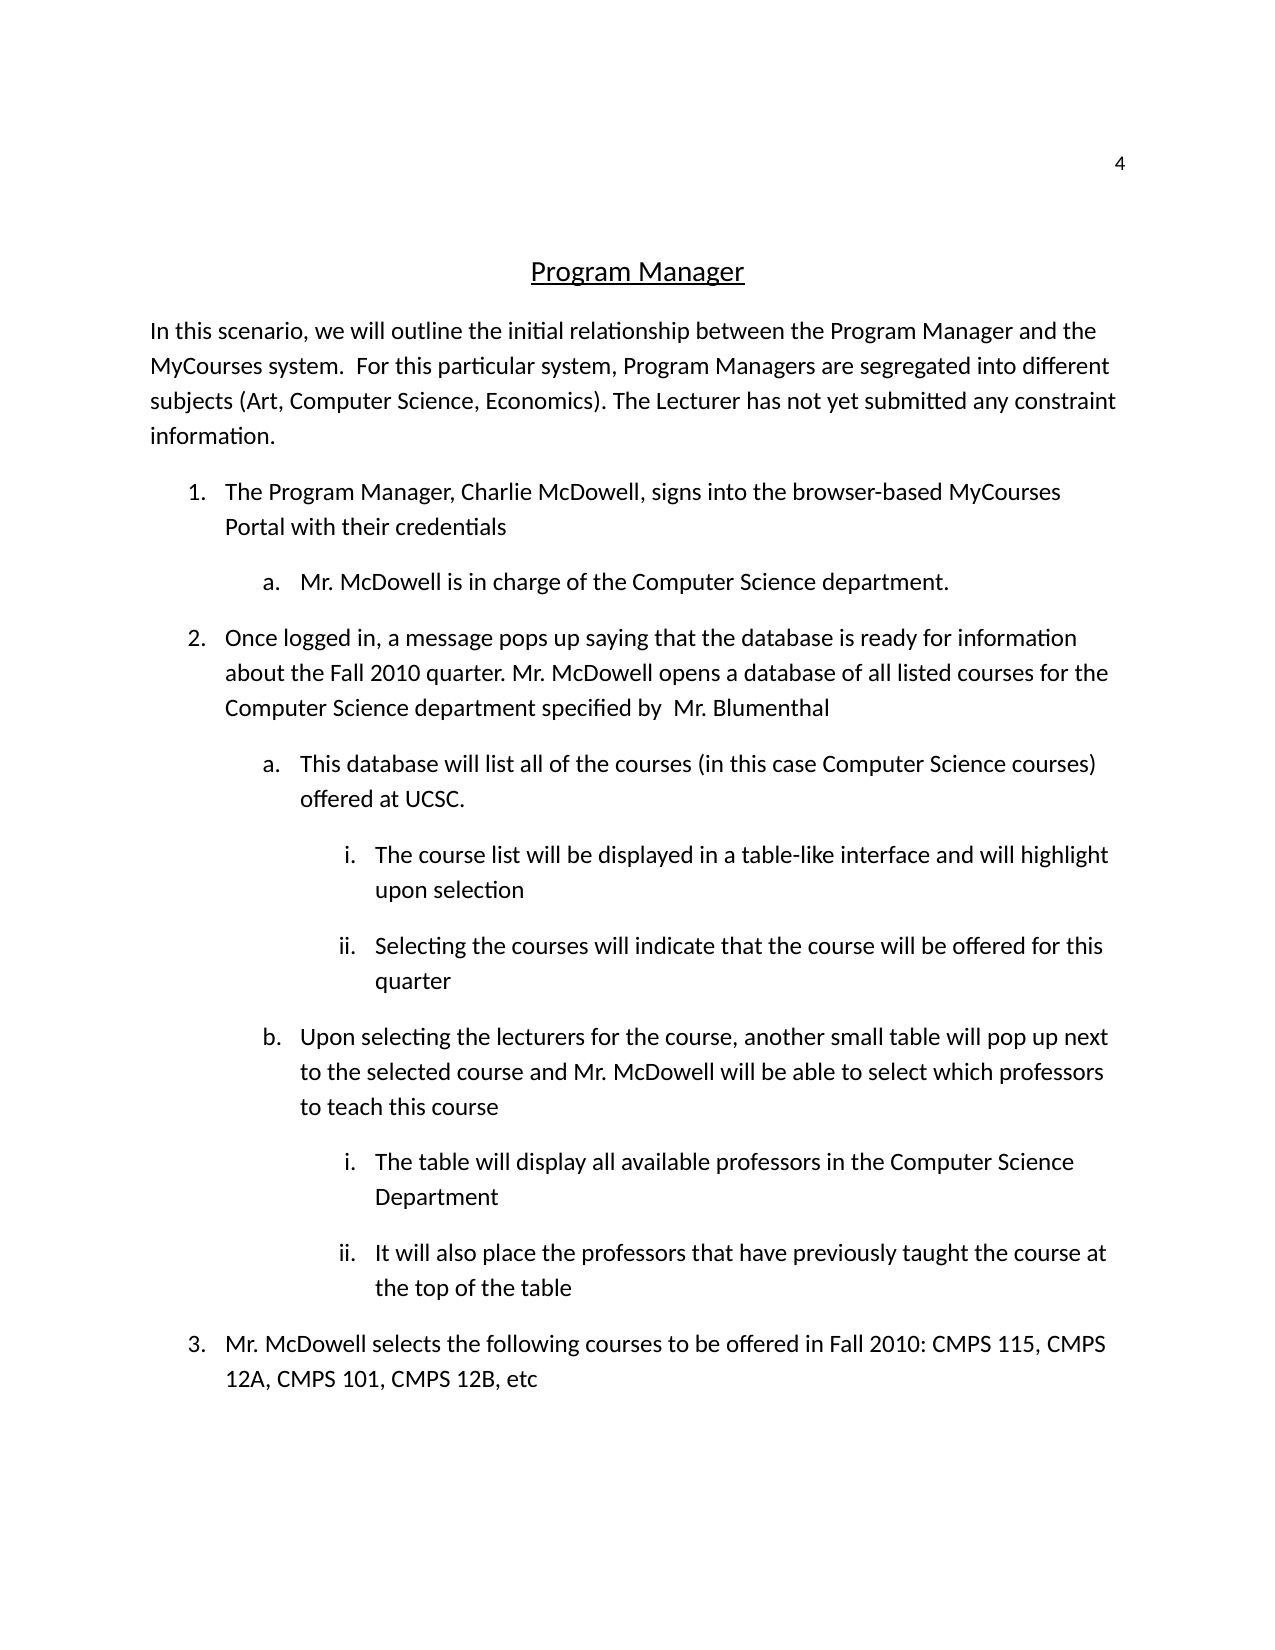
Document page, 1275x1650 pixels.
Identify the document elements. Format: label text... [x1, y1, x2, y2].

list Selecting the courses will indicate that the course will be offered for this quarter [356, 930, 1125, 995]
list Mr. McDowell selects the following courses to be offered in Fall 2010: CMPS 115, CMPS 12A, CMPS 101, CMPS 12B, etc [187, 1328, 1125, 1394]
list The course list will be displayed in a table-like interface and will highlight upon selection [356, 839, 1125, 904]
list This database will list all of the courses (in this case Computer Science courses) offered at UCSC. [262, 748, 1125, 814]
list It will also place the professors that have previously taught the course at the top of the table [356, 1237, 1125, 1303]
list The table will display all available professors in the Computer Science Department [356, 1146, 1125, 1212]
list Upon selecting the lecturers for the course, another small table will pop up next to the selected course and Mr. McDowell will be able to select which professors to teach this course [262, 1021, 1125, 1121]
list Mr. McDowell is in charge of the Computer Science department. [262, 566, 1125, 597]
text In this scenario, we will outline the initial relationship between the Program Manager and the MyCourses system. For this particular system, Program Managers are segregated into different subjects (Art, Computer Science, Economics). The Lecturer has not yet submitted any constraint information. [150, 315, 1125, 450]
list 4 [150, 150, 1125, 175]
list Once logged in, a message pops up saying that the database is ready for information about the Fall 2010 quarter. Mr. McDowell opens a database of all listed courses for the Computer Science department specified by Mr. Blumenthal [187, 622, 1125, 723]
text Program Manager [150, 253, 1125, 289]
list The Program Manager, Charlie McDowell, signs into the browser-based MyCourses Portal with their credentials [187, 476, 1125, 541]
